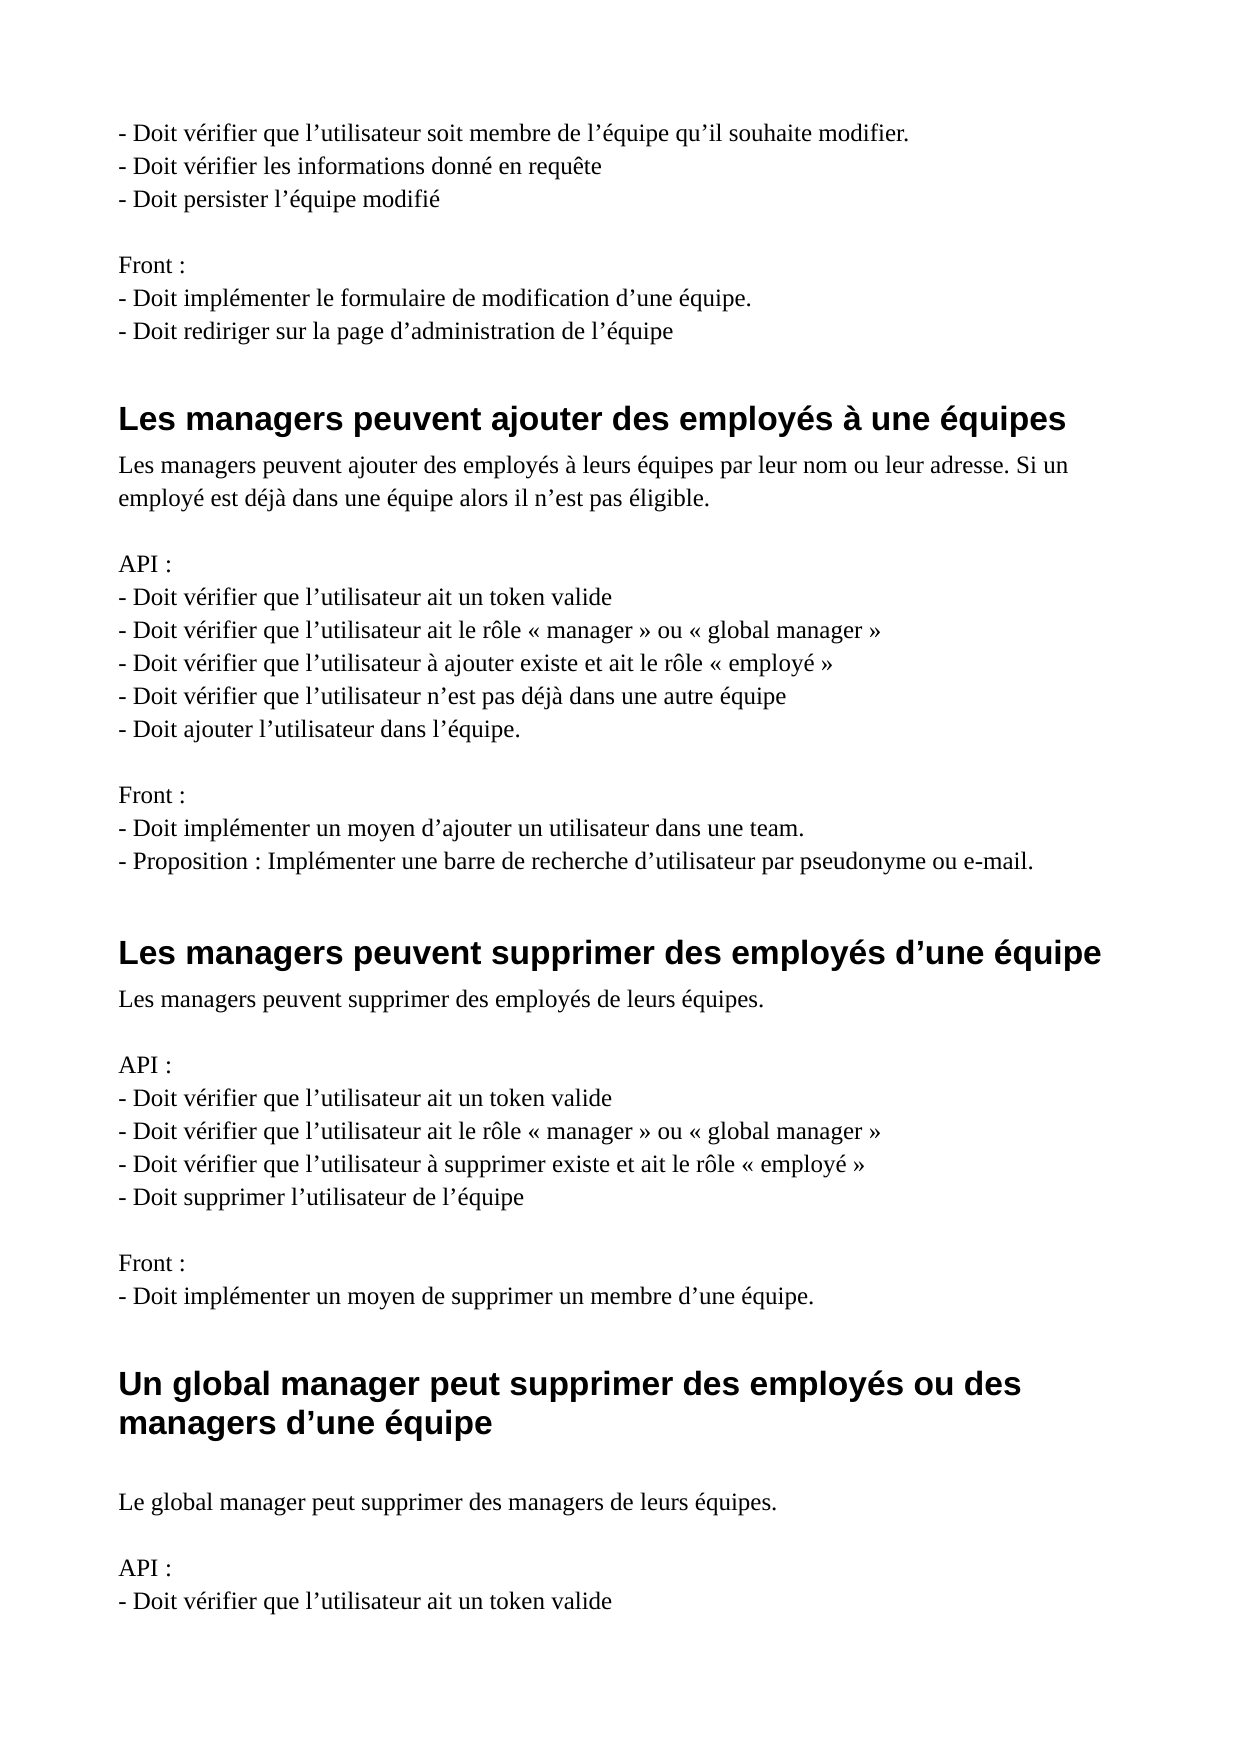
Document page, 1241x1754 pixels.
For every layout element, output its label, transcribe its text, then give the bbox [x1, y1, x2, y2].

text - Doit vérifier que l’utilisateur ait le rôle « manager » ou « global manager » [118, 615, 1122, 644]
text - Doit vérifier que l’utilisateur à ajouter existe et ait le rôle « employé » [118, 648, 1122, 677]
text - Doit vérifier que l’utilisateur à supprimer existe et ait le rôle « employé » [118, 1149, 1122, 1178]
text - Doit vérifier que l’utilisateur ait un token valide [118, 1083, 1122, 1112]
text - Doit vérifier les informations donné en requête [118, 151, 1122, 180]
text Le global manager peut supprimer des managers de leurs équipes. [118, 1487, 1122, 1516]
subtitle Un global manager peut supprimer des employés ou des managers d’une équipe [118, 1364, 1122, 1441]
text - Proposition : Implémenter une barre de recherche d’utilisateur par pseudonyme ou e-mail. [118, 846, 1122, 875]
text API : [118, 549, 1122, 578]
subtitle Les managers peuvent ajouter des employés à une équipes [118, 399, 1122, 437]
text - Doit ajouter l’utilisateur dans l’équipe. [118, 714, 1122, 743]
text - Doit vérifier que l’utilisateur soit membre de l’équipe qu’il souhaite modifier. [118, 118, 1122, 147]
text - Doit implémenter un moyen d’ajouter un utilisateur dans une team. [118, 813, 1122, 842]
text Les managers peuvent supprimer des employés de leurs équipes. [118, 984, 1122, 1013]
text API : [118, 1050, 1122, 1079]
text Front : [118, 250, 1122, 279]
text - Doit vérifier que l’utilisateur ait un token valide [118, 1586, 1122, 1615]
text - Doit vérifier que l’utilisateur n’est pas déjà dans une autre équipe [118, 681, 1122, 710]
text Front : [118, 1248, 1122, 1277]
text API : [118, 1553, 1122, 1582]
text - Doit vérifier que l’utilisateur ait le rôle « manager » ou « global manager » [118, 1116, 1122, 1145]
text - Doit implémenter le formulaire de modification d’une équipe. [118, 283, 1122, 312]
text Les managers peuvent ajouter des employés à leurs équipes par leur nom ou leur adresse. Si un employé est déjà dans une équipe alors il n’est pas éligible. [118, 450, 1122, 512]
subtitle Les managers peuvent supprimer des employés d’une équipe [118, 933, 1122, 972]
text - Doit implémenter un moyen de supprimer un membre d’une équipe. [118, 1281, 1122, 1310]
text - Doit vérifier que l’utilisateur ait un token valide [118, 582, 1122, 611]
text Front : [118, 780, 1122, 809]
text - Doit supprimer l’utilisateur de l’équipe [118, 1182, 1122, 1211]
text - Doit persister l’équipe modifié [118, 184, 1122, 213]
text - Doit rediriger sur la page d’administration de l’équipe [118, 316, 1122, 345]
